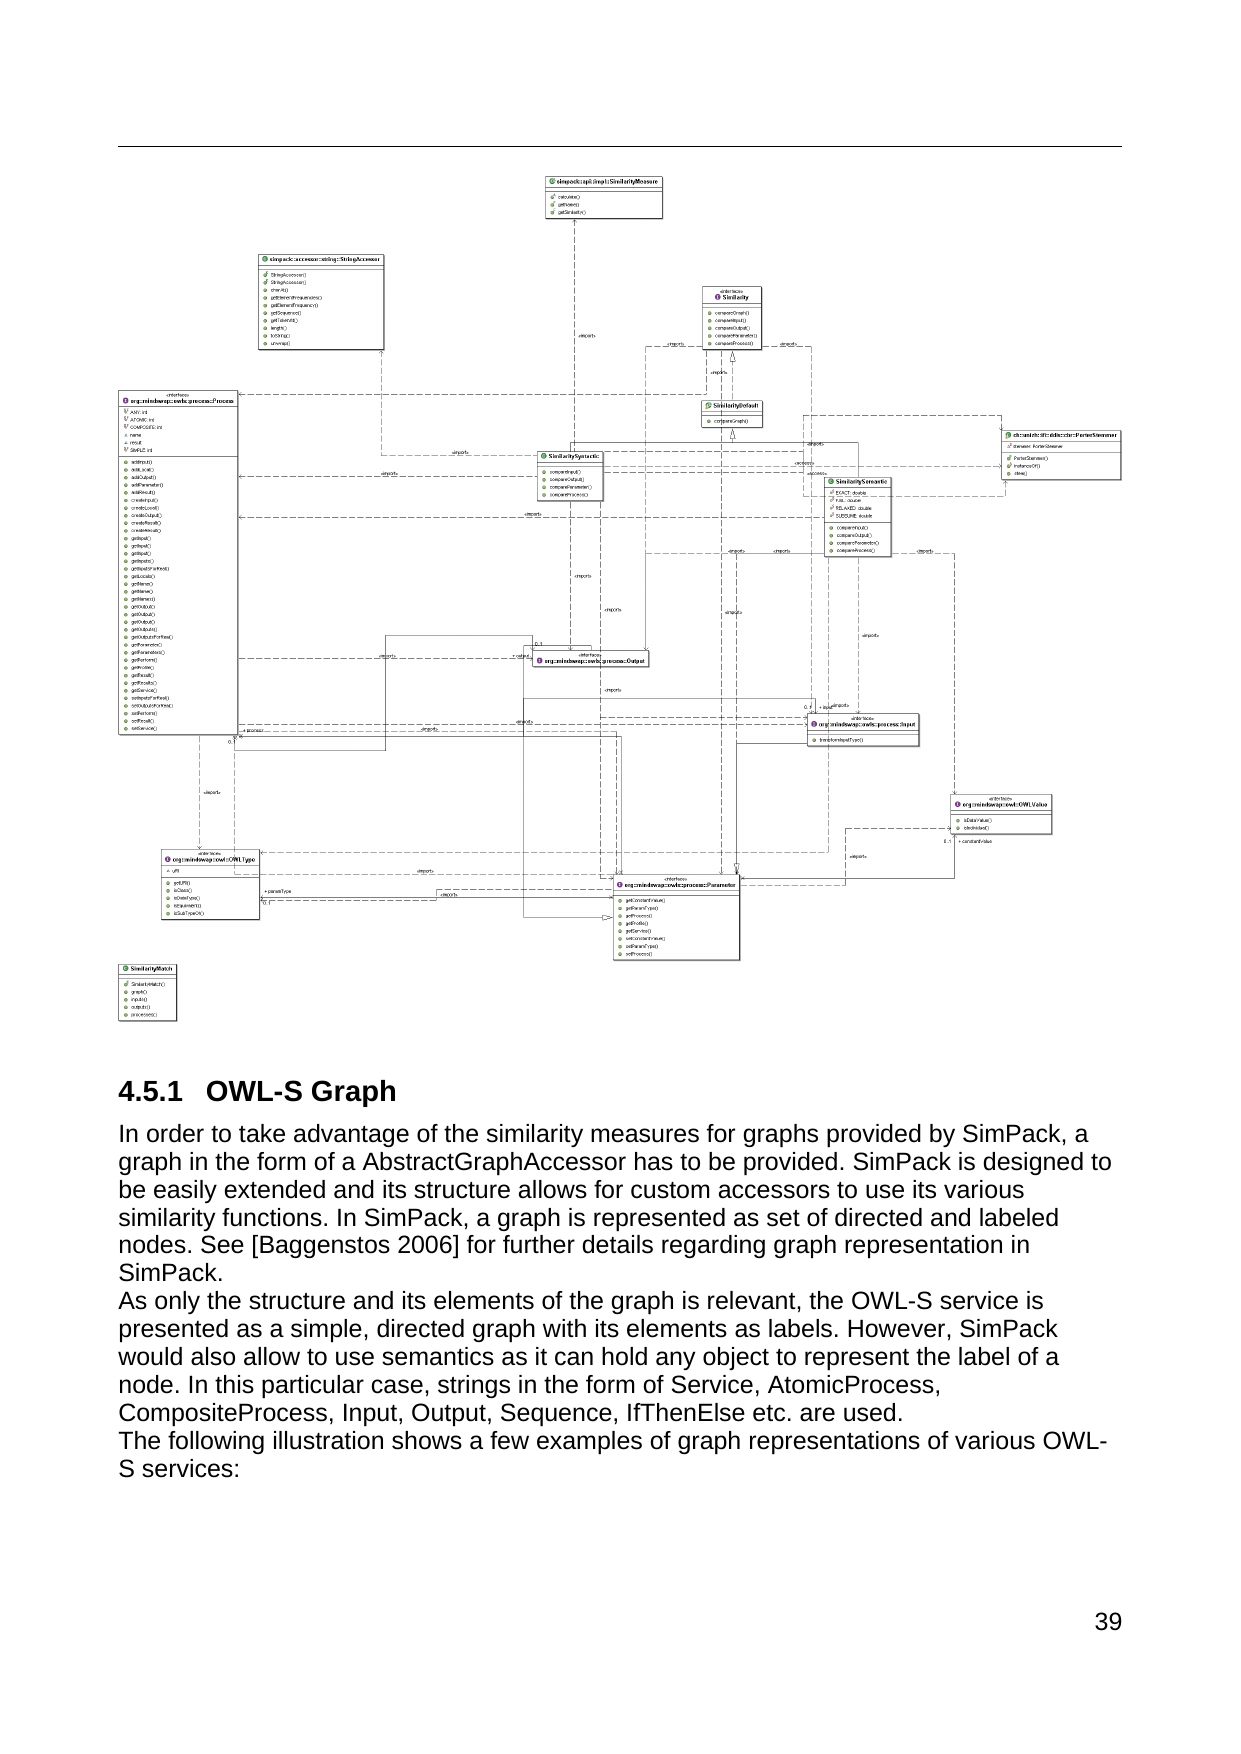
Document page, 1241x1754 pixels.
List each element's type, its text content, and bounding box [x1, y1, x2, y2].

subtitle OWL-S Graph [118, 1074, 1122, 1107]
text The following illustration shows a few examples of graph representations of various OWL-S services: [118, 1427, 1122, 1482]
text As only the structure and its elements of the graph is relevant, the OWL-S service is presented as a simple, directed graph with its elements as labels. However, SimPack would also allow to use semantics as it can hold any object to represent the label of a node. In this particular case, strings in the form of Service, AtomicProcess, CompositeProcess, Input, Output, Sequence, IfThenElse etc. are used. [118, 1287, 1122, 1427]
text In order to take advantage of the similarity measures for graphs provided by SimPack, a graph in the form of a AbstractGraphAccessor has to be provided. SimPack is designed to be easily extended and its structure allows for custom accessors to use its various similarity functions. In SimPack, a graph is represented as set of directed and labeled nodes. See [Baggenstos 2006] for further details regarding graph representation in SimPack. [118, 1119, 1122, 1287]
picture [118, 176, 1122, 1022]
